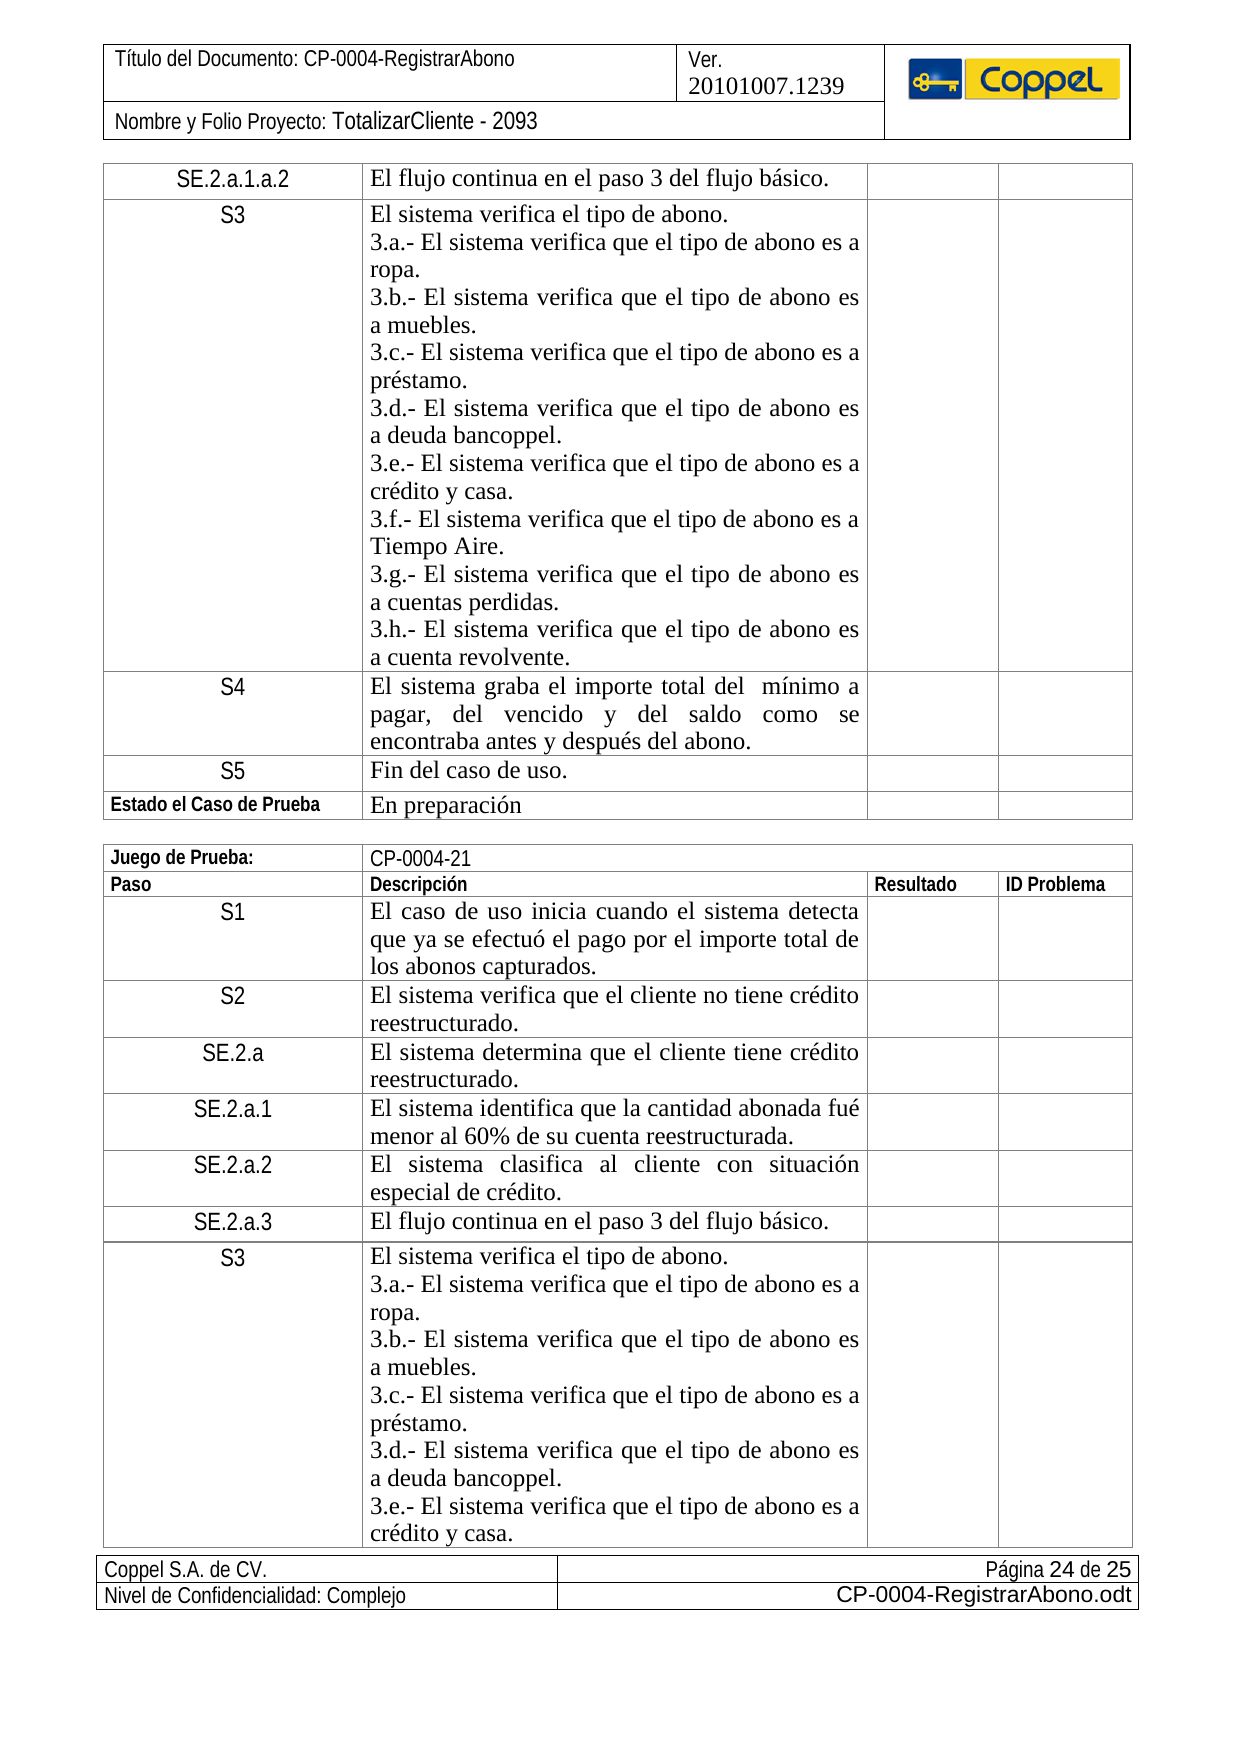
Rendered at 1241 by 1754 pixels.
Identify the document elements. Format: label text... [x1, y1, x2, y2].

table_cell [999, 897, 1132, 980]
table_cell SE.2.a.3 [104, 1207, 362, 1241]
table_cell El flujo continua en el paso 3 del flujo básico. [363, 1207, 867, 1241]
table_cell [999, 1038, 1132, 1093]
table_cell [999, 792, 1132, 819]
table_cell SE.2.a.1 [104, 1094, 362, 1149]
table_cell [868, 897, 998, 980]
table_cell [868, 1094, 998, 1149]
table_cell [999, 1151, 1132, 1206]
table_cell [999, 981, 1132, 1037]
table_cell [868, 672, 998, 755]
table_cell El sistema verifica el tipo de abono. 3.a.- El sistema verifica que el tipo de abono es a ropa. 3.b.- El sistema verifica que el tipo de abono es a muebles. 3.c.- El sistema verifica que el tipo de abono es a préstamo. 3.d.- El sistema verifica que el tipo de abono es a deuda bancoppel. 3.e.- El sistema verifica que el tipo de abono es a crédito y casa. [363, 1243, 867, 1547]
table_cell El sistema verifica que el cliente no tiene crédito reestructurado. [363, 981, 867, 1037]
table_cell Paso [104, 872, 362, 896]
table_cell El sistema graba el importe total del mínimo a pagar, del vencido y del saldo como se encontraba antes y después del abono. [363, 672, 867, 755]
table_cell [868, 756, 998, 791]
table_cell S1 [104, 897, 362, 980]
table_cell Resultado [868, 872, 998, 896]
table_cell El sistema identifica que la cantidad abonada fué menor al 60% de su cuenta reestructurada. [363, 1094, 867, 1149]
table_cell El sistema verifica el tipo de abono. 3.a.- El sistema verifica que el tipo de abono es a ropa. 3.b.- El sistema verifica que el tipo de abono es a muebles. 3.c.- El sistema verifica que el tipo de abono es a préstamo. 3.d.- El sistema verifica que el tipo de abono es a deuda bancoppel. 3.e.- El sistema verifica que el tipo de abono es a crédito y casa. 3.f.- El sistema verifica que el tipo de abono es a Tiempo Aire. 3.g.- El sistema verifica que el tipo de abono es a cuentas perdidas. 3.h.- El sistema verifica que el tipo de abono es a cuenta revolvente. [363, 200, 867, 671]
table_cell S4 [104, 672, 362, 755]
table_cell [868, 164, 998, 199]
table_cell [868, 1243, 998, 1547]
table_cell En preparación [363, 792, 867, 819]
table_cell El flujo continua en el paso 3 del flujo básico. [363, 164, 867, 199]
table_cell [999, 1207, 1132, 1241]
table_header CP-0004-21 [363, 845, 1132, 871]
table_cell [868, 981, 998, 1037]
table_cell [999, 200, 1132, 671]
table_cell [999, 1094, 1132, 1149]
table_cell El sistema clasifica al cliente con situación especial de crédito. [363, 1151, 867, 1206]
table_cell ID Problema [999, 872, 1132, 896]
table_cell [868, 792, 998, 819]
table_cell El sistema determina que el cliente tiene crédito reestructurado. [363, 1038, 867, 1093]
table_cell S2 [104, 981, 362, 1037]
table_cell [868, 1038, 998, 1093]
table_cell S3 [104, 1243, 362, 1547]
table_cell Fin del caso de uso. [363, 756, 867, 791]
table_header Juego de Prueba: [104, 845, 362, 871]
table_cell [999, 1243, 1132, 1547]
table_cell S5 [104, 756, 362, 791]
table_cell [868, 1207, 998, 1241]
table_cell [868, 200, 998, 671]
table_cell [999, 672, 1132, 755]
table_cell [868, 1151, 998, 1206]
table_cell S3 [104, 200, 362, 671]
table_cell SE.2.a [104, 1038, 362, 1093]
table_cell [999, 164, 1132, 199]
table_cell El caso de uso inicia cuando el sistema detecta que ya se efectuó el pago por el importe total de los abonos capturados. [363, 897, 867, 980]
table_cell Estado el Caso de Prueba [104, 792, 362, 819]
table_cell SE.2.a.1.a.2 [104, 164, 362, 199]
table_cell Descripción [363, 872, 867, 896]
table_cell [999, 756, 1132, 791]
table_cell SE.2.a.2 [104, 1151, 362, 1206]
